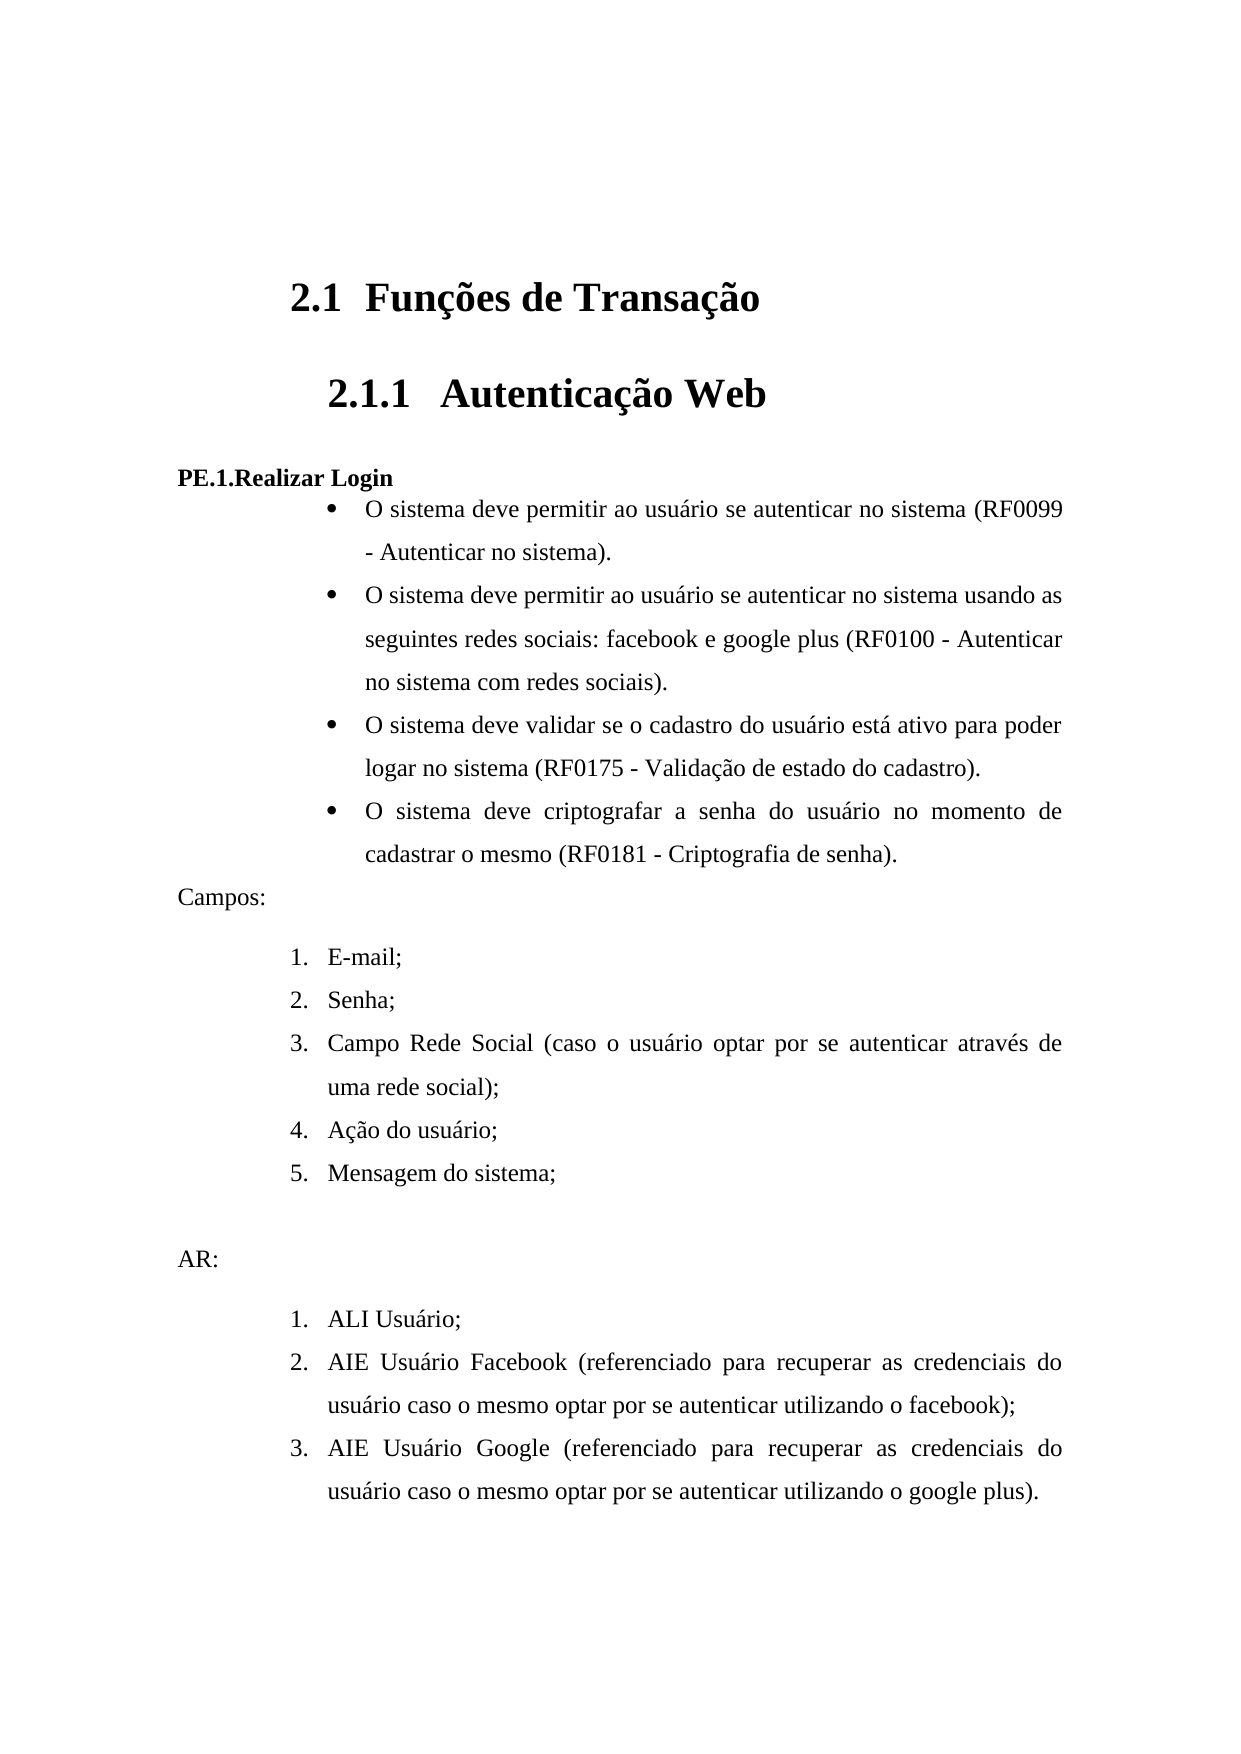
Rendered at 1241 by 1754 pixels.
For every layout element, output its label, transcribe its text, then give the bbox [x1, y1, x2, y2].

list O sistema deve permitir ao usuário se autenticar no sistema usando as seguintes redes sociais: facebook e google plus (RF0100 - Autenticar no sistema com redes sociais). [327, 581, 1063, 696]
list AIE Usuário Facebook (referenciado para recuperar as credenciais do usuário caso o mesmo optar por se autenticar utilizando o facebook); [290, 1347, 1063, 1419]
text AR: [177, 1244, 1063, 1273]
list Realizar Login [177, 463, 1063, 492]
list E-mail; [290, 942, 1063, 971]
list Autenticação Web [327, 368, 1063, 416]
list AIE Usuário Google (referenciado para recuperar as credenciais do usuário caso o mesmo optar por se autenticar utilizando o google plus). [290, 1433, 1063, 1505]
text Campos: [177, 882, 1063, 911]
list ALI Usuário; [290, 1304, 1063, 1333]
list Funções de Transação [290, 272, 1063, 320]
list O sistema deve validar se o cadastro do usuário está ativo para poder logar no sistema (RF0175 - Validação de estado do cadastro). [327, 710, 1063, 782]
list Mensagem do sistema; [290, 1158, 1063, 1187]
list Senha; [290, 985, 1063, 1014]
list O sistema deve permitir ao usuário se autenticar no sistema (RF0099 - Autenticar no sistema). [327, 494, 1063, 566]
list O sistema deve criptografar a senha do usuário no momento de cadastrar o mesmo (RF0181 - Criptografia de senha). [327, 796, 1063, 868]
list Ação do usuário; [290, 1115, 1063, 1143]
list Campo Rede Social (caso o usuário optar por se autenticar através de uma rede social); [290, 1028, 1063, 1100]
